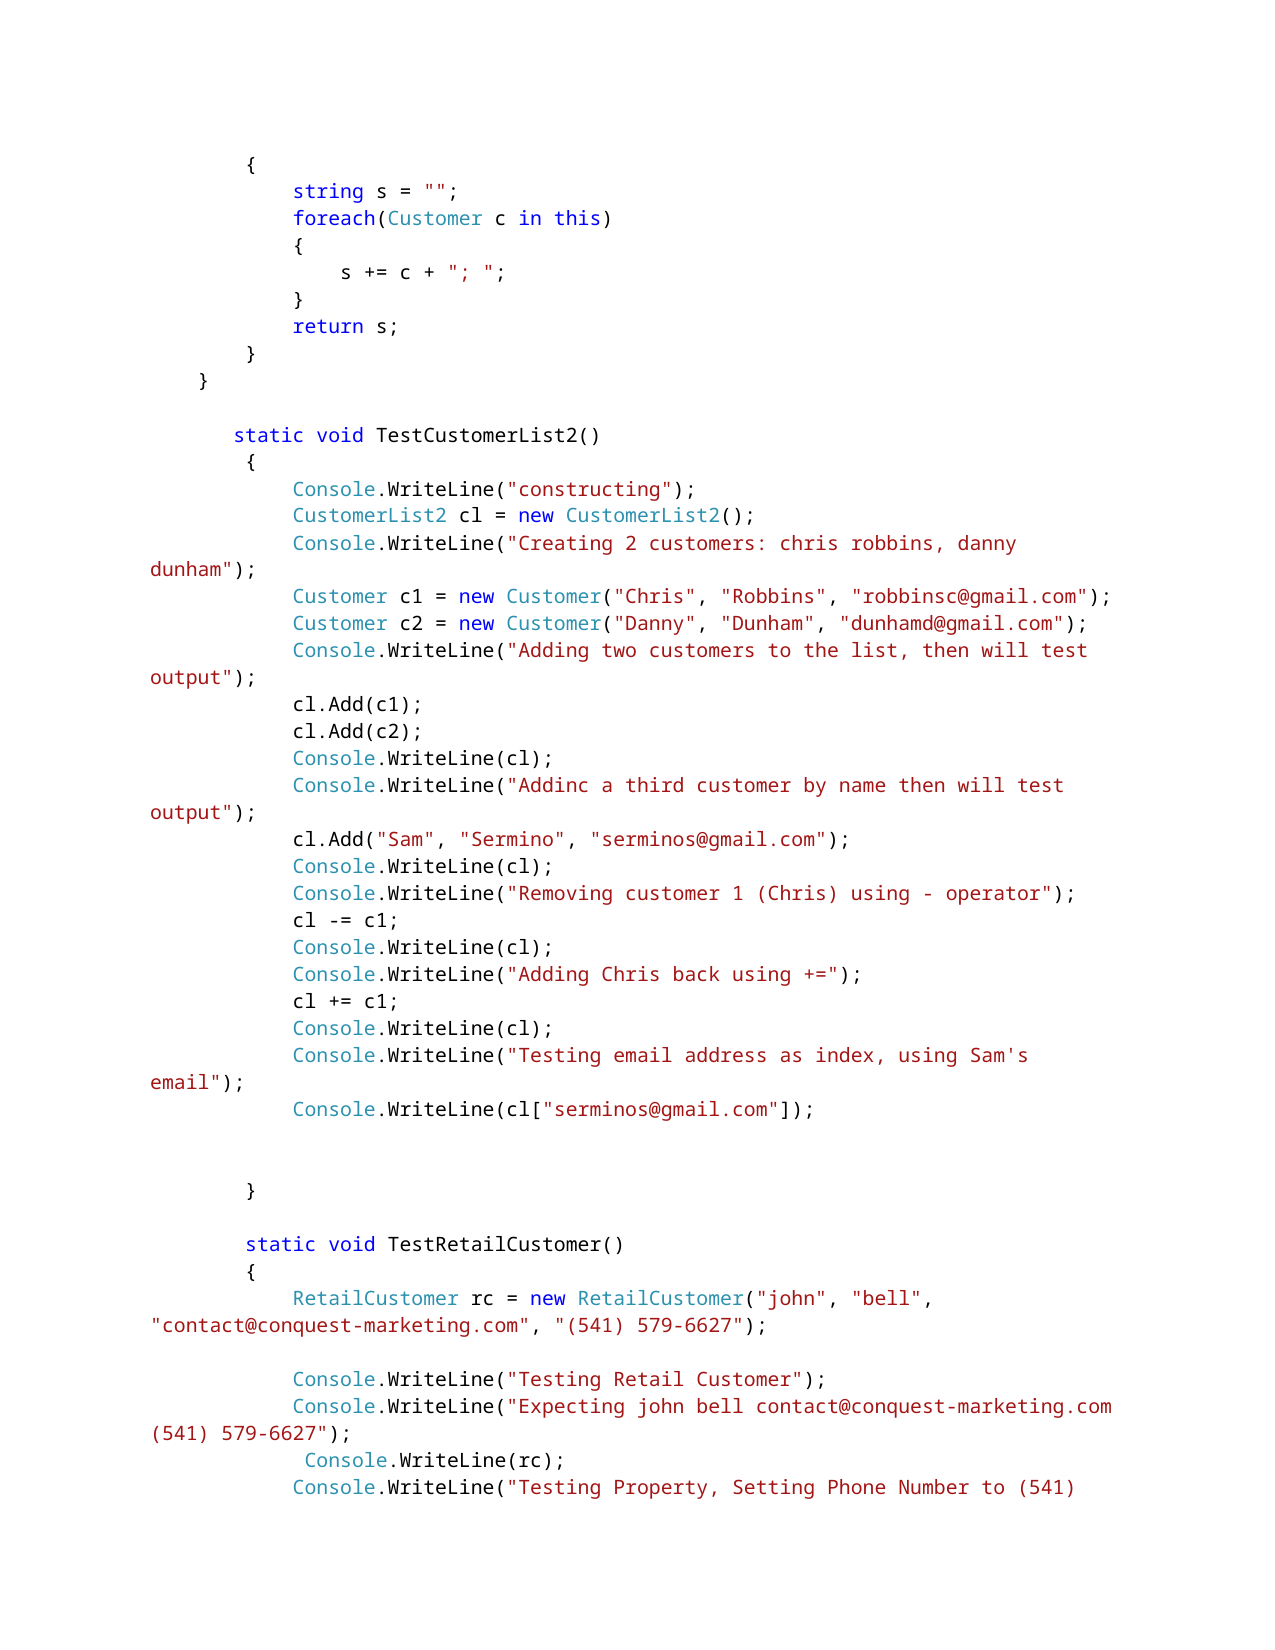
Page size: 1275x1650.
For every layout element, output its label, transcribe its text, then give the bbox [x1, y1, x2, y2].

text Console.WriteLine("Adding two customers to the list, then will test output"); [150, 637, 1125, 691]
text Console.WriteLine(rc); [150, 1446, 1125, 1473]
text } [150, 285, 1125, 312]
text return s; [150, 312, 1125, 339]
text s += c + "; "; [150, 258, 1125, 285]
text } [150, 339, 1125, 366]
text { [150, 150, 1125, 177]
text Console.WriteLine("Removing customer 1 (Chris) using - operator"); [150, 879, 1125, 906]
text foreach(Customer c in this) [150, 204, 1125, 231]
text string s = ""; [150, 177, 1125, 204]
text Console.WriteLine("constructing"); [150, 475, 1125, 502]
text { [150, 448, 1125, 475]
text cl.Add("Sam", "Sermino", "serminos@gmail.com"); [150, 826, 1125, 852]
text CustomerList2 cl = new CustomerList2(); [150, 502, 1125, 529]
text Console.WriteLine(cl); [150, 1014, 1125, 1041]
text static void TestRetailCustomer() [150, 1230, 1125, 1257]
text cl.Add(c1); [150, 691, 1125, 718]
text { [150, 231, 1125, 258]
text Console.WriteLine("Addinc a third customer by name then will test output"); [150, 772, 1125, 826]
text Console.WriteLine(cl); [150, 744, 1125, 772]
text cl.Add(c2); [150, 718, 1125, 744]
text Customer c2 = new Customer("Danny", "Dunham", "dunhamd@gmail.com"); [150, 610, 1125, 637]
text Console.WriteLine(cl); [150, 933, 1125, 960]
text } [150, 1176, 1125, 1203]
text cl += c1; [150, 987, 1125, 1014]
text Console.WriteLine(cl["serminos@gmail.com"]); [150, 1095, 1125, 1122]
text Console.WriteLine("Creating 2 customers: chris robbins, danny dunham"); [150, 529, 1125, 583]
text Console.WriteLine(cl); [150, 852, 1125, 879]
text { [150, 1257, 1125, 1284]
text static void TestCustomerList2() [150, 421, 1125, 448]
text Customer c1 = new Customer("Chris", "Robbins", "robbinsc@gmail.com"); [150, 583, 1125, 610]
text Console.WriteLine("Testing Retail Customer"); [150, 1365, 1125, 1392]
text Console.WriteLine("Expecting john bell contact@conquest-marketing.com (541) 579-6627"); [150, 1392, 1125, 1446]
text RetailCustomer rc = new RetailCustomer("john", "bell", "contact@conquest-marketing.com", "(541) 579-6627"); [150, 1284, 1125, 1338]
text Console.WriteLine("Testing Property, Setting Phone Number to (541) [150, 1473, 1125, 1500]
text Console.WriteLine("Adding Chris back using +="); [150, 960, 1125, 987]
text cl -= c1; [150, 906, 1125, 933]
text Console.WriteLine("Testing email address as index, using Sam's email"); [150, 1041, 1125, 1095]
text } [150, 366, 1125, 393]
